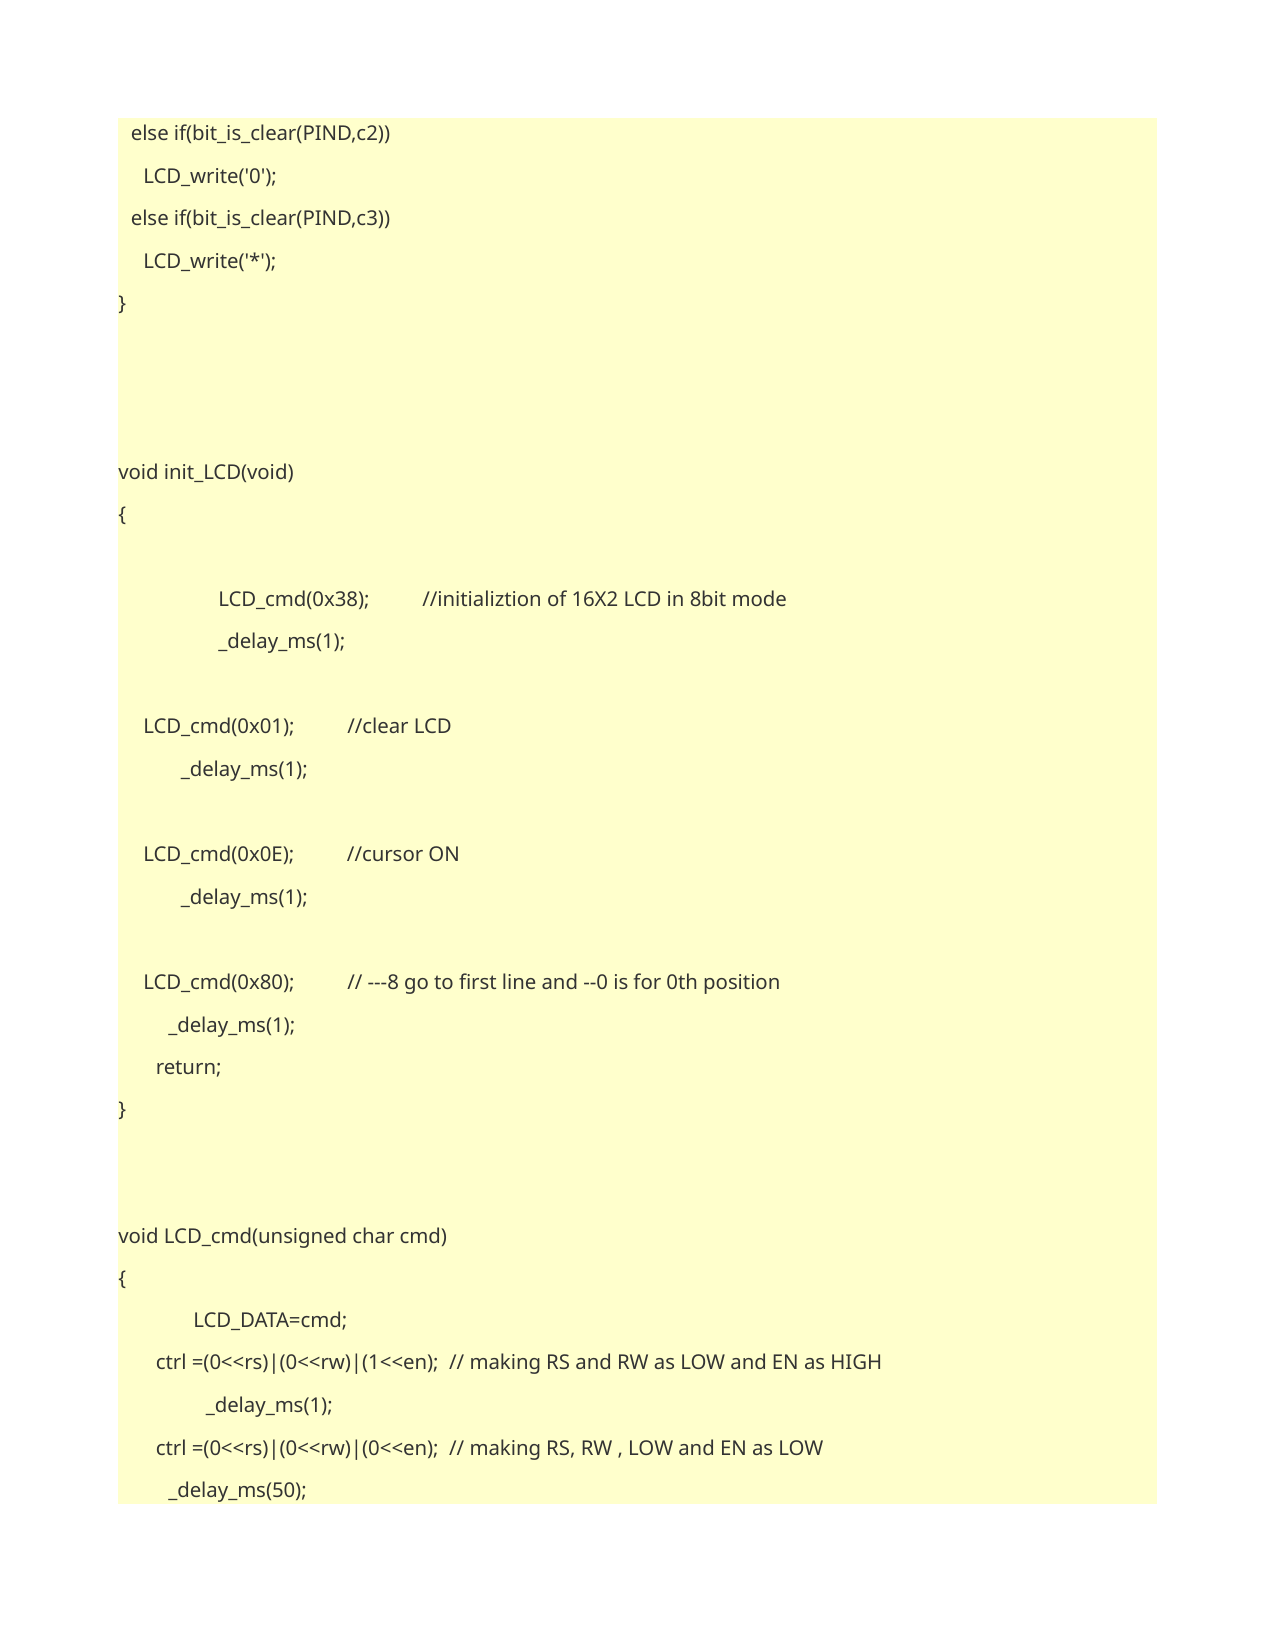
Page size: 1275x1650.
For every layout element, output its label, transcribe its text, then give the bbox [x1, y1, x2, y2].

text LCD_cmd(0x01); //clear LCD [118, 711, 1157, 740]
text LCD_DATA=cmd; [118, 1305, 1157, 1333]
text _delay_ms(1); [118, 1390, 1157, 1418]
text else if(bit_is_clear(PIND,c2)) [118, 118, 1157, 147]
text LCD_cmd(0x0E); //cursor ON [118, 839, 1157, 868]
text void LCD_cmd(unsigned char cmd) [118, 1222, 1157, 1249]
text { [118, 1263, 1157, 1291]
text _delay_ms(1); [118, 882, 1157, 910]
text { [118, 499, 1157, 527]
text _delay_ms(50); [118, 1475, 1157, 1504]
text LCD_cmd(0x38); //initializtion of 16X2 LCD in 8bit mode [118, 584, 1157, 612]
text LCD_write('*'); [118, 246, 1157, 274]
text LCD_cmd(0x80); // ---8 go to first line and --0 is for 0th position [118, 967, 1157, 996]
text _delay_ms(1); [118, 754, 1157, 782]
text else if(bit_is_clear(PIND,c3)) [118, 203, 1157, 232]
text _delay_ms(1); [118, 626, 1157, 655]
text _delay_ms(1); [118, 1010, 1157, 1038]
text ctrl =(0<<rs)|(0<<rw)|(1<<en); // making RS and RW as LOW and EN as HIGH [118, 1347, 1157, 1376]
text return; [118, 1052, 1157, 1081]
text void init_LCD(void) [118, 458, 1157, 486]
text } [118, 288, 1157, 316]
text ctrl =(0<<rs)|(0<<rw)|(0<<en); // making RS, RW , LOW and EN as LOW [118, 1433, 1157, 1461]
text } [118, 1095, 1157, 1123]
text LCD_write('0'); [118, 161, 1157, 189]
